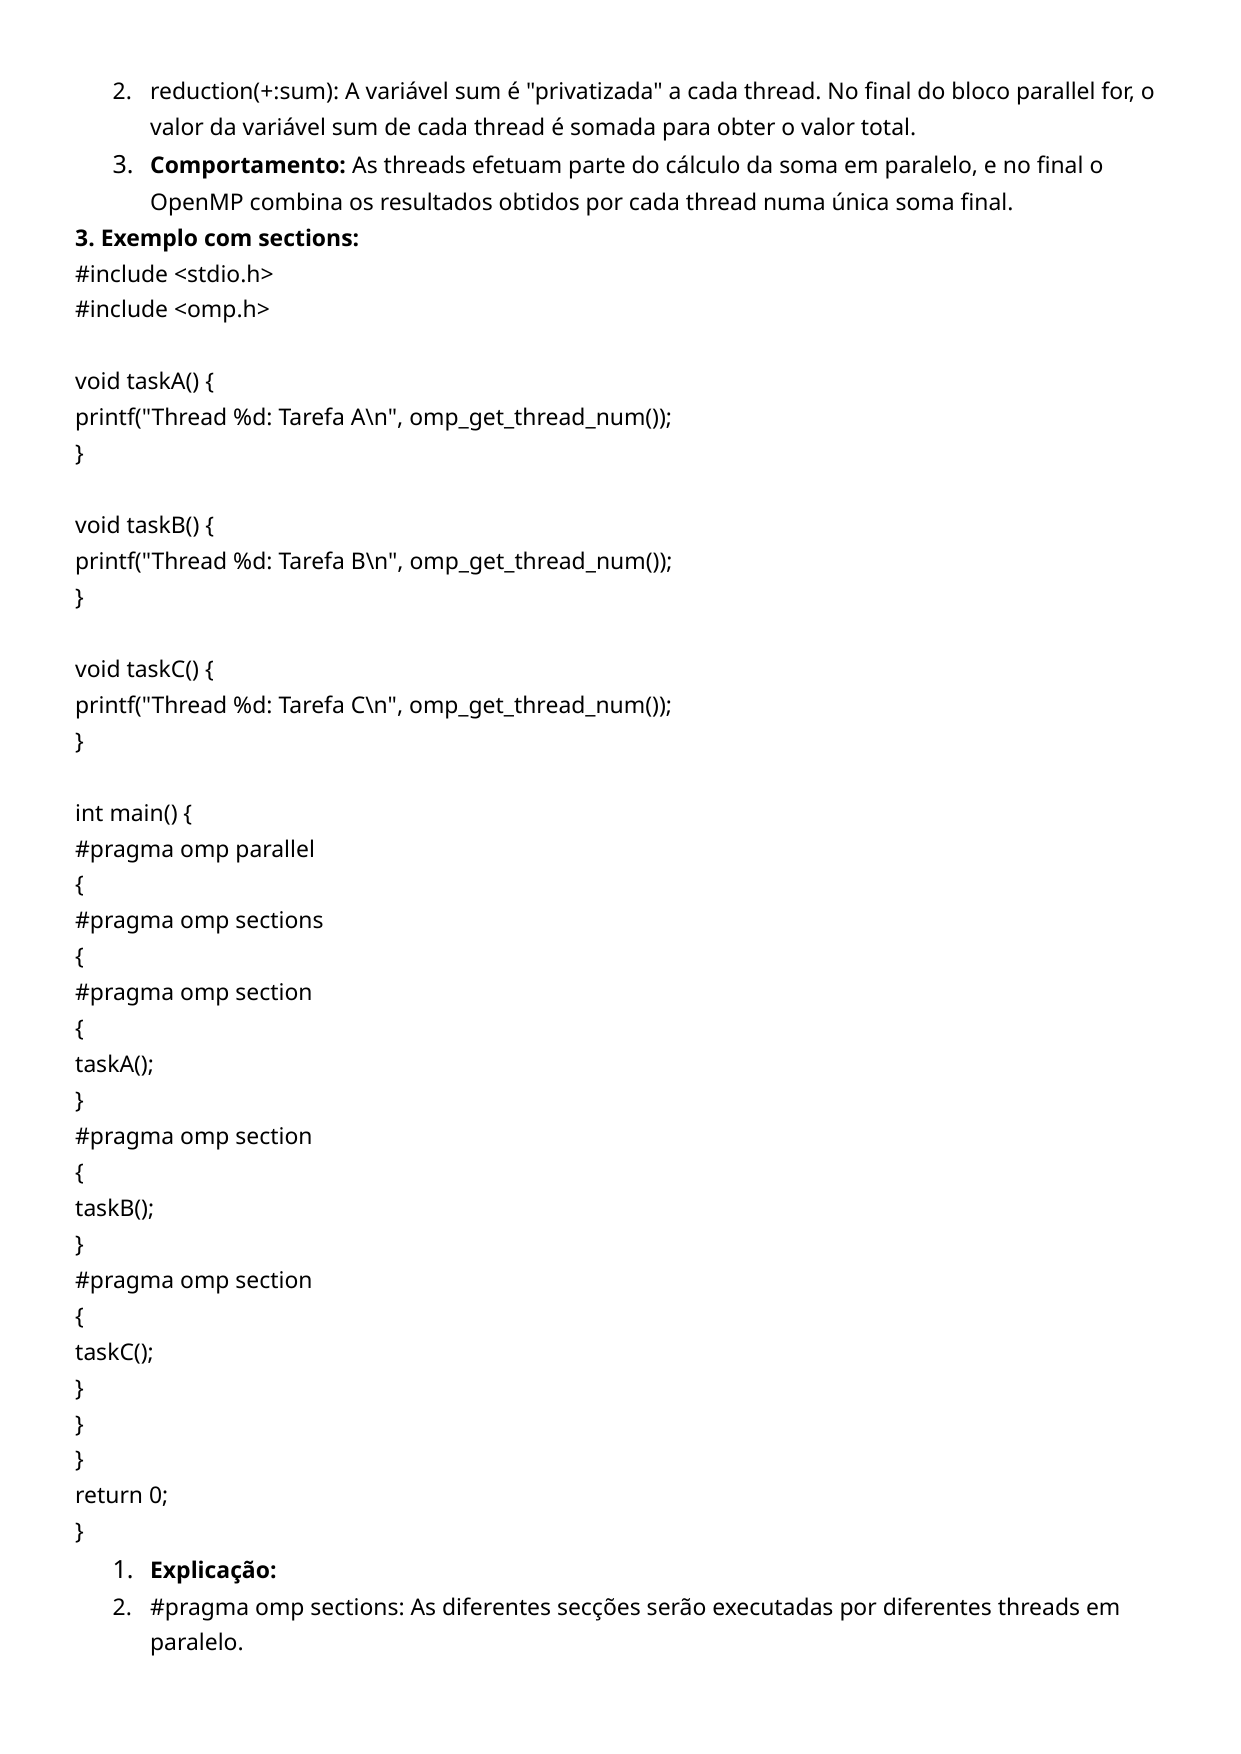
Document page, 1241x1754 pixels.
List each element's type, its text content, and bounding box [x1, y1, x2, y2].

text taskC(); [75, 1336, 1165, 1367]
text { [75, 940, 1165, 972]
text printf("Thread %d: Tarefa B\n", omp_get_thread_num()); [75, 545, 1165, 576]
text } [75, 437, 1165, 468]
text { [75, 1012, 1165, 1043]
text } [75, 1084, 1165, 1115]
text { [75, 868, 1165, 900]
text } [75, 1515, 1165, 1547]
text int main() { [75, 797, 1165, 828]
text } [75, 1228, 1165, 1259]
text } [75, 1443, 1165, 1475]
text printf("Thread %d: Tarefa C\n", omp_get_thread_num()); [75, 689, 1165, 720]
text { [75, 1156, 1165, 1187]
text void taskC() { [75, 653, 1165, 684]
text taskB(); [75, 1192, 1165, 1223]
text #pragma omp section [75, 1264, 1165, 1295]
text } [75, 1407, 1165, 1439]
text #include <omp.h> [75, 293, 1165, 325]
text taskA(); [75, 1048, 1165, 1079]
text #pragma omp section [75, 1120, 1165, 1151]
text { [75, 1300, 1165, 1331]
list #pragma omp sections: As diferentes secções serão executadas por diferentes threads em paralelo. [112, 1590, 1165, 1658]
text } [75, 725, 1165, 756]
text 3. Exemplo com sections: [75, 222, 1165, 253]
text void taskB() { [75, 509, 1165, 540]
list reduction(+:sum): A variável sum é "privatizada" a cada thread. No final do bloco parallel for, o valor da variável sum de cada thread é somada para obter o valor total. [112, 75, 1165, 142]
text } [75, 581, 1165, 612]
list Comportamento: As threads efetuam parte do cálculo da soma em paralelo, e no final o OpenMP combina os resultados obtidos por cada thread numa única soma final. [112, 147, 1165, 217]
text void taskA() { [75, 365, 1165, 397]
list Explicação: [112, 1551, 1165, 1585]
text #pragma omp section [75, 976, 1165, 1007]
text printf("Thread %d: Tarefa A\n", omp_get_thread_num()); [75, 401, 1165, 432]
text #pragma omp sections [75, 904, 1165, 936]
text return 0; [75, 1479, 1165, 1511]
text } [75, 1372, 1165, 1403]
text #pragma omp parallel [75, 832, 1165, 864]
text #include <stdio.h> [75, 257, 1165, 289]
